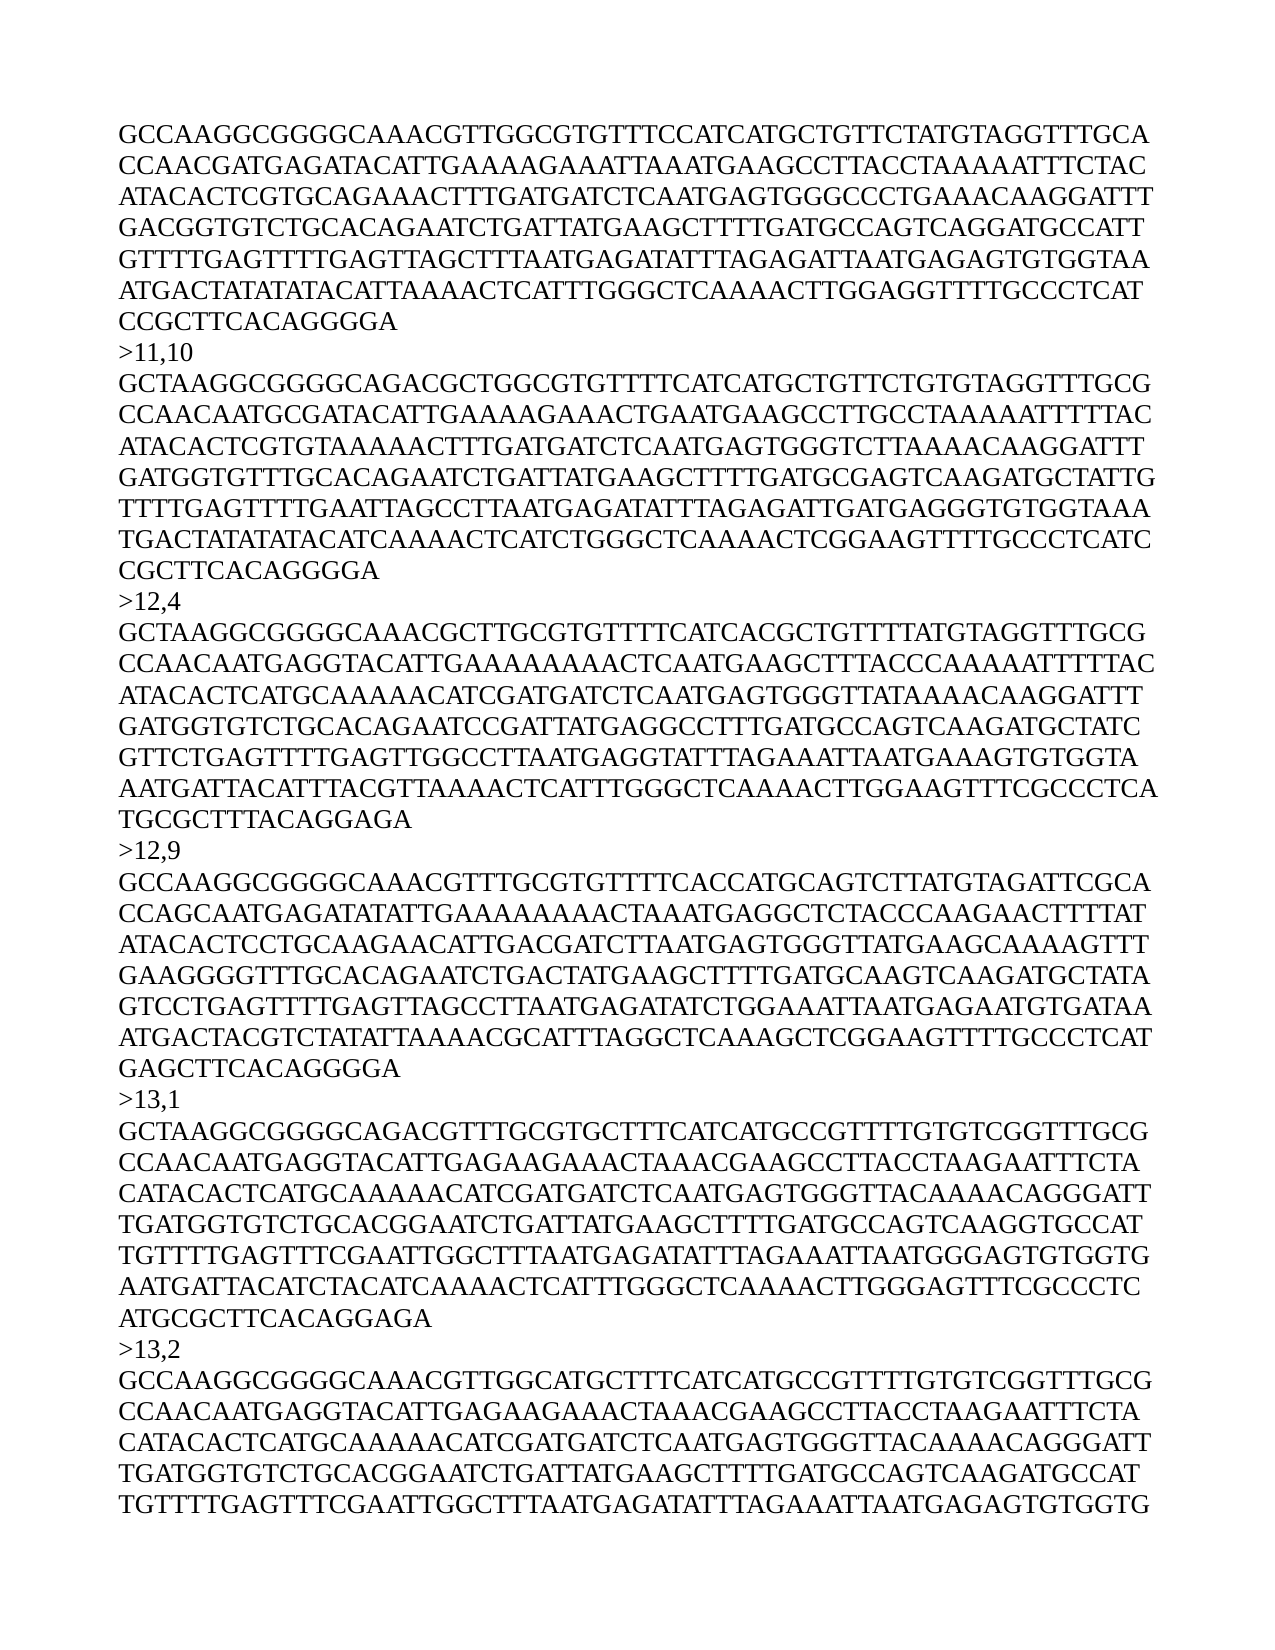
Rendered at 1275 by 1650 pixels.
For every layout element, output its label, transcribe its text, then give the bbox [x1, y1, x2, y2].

text GCTAAGGCGGGGCAGACGTTTGCGTGCTTTCATCATGCCGTTTTGTGTCGGTTTGCGCCAACAATGAGGTACATTGAGAAGAAACTAAACGAAGCCTTACCTAAGAATTTCTACATACACTCATGCAAAAACATCGATGATCTCAATGAGTGGGTTACAAAACAGGGATTTGATGGTGTCTGCACGGAATCTGATTATGAAGCTTTTGATGCCAGTCAAGGTGCCATTGTTTTGAGTTTCGAATTGGCTTTAATGAGATATTTAGAAATTAATGGGAGTGTGGTGAATGATTACATCTACATCAAAACTCATTTGGGCTCAAAACTTGGGAGTTTCGCCCTCATGCGCTTCACAGGAGA [118, 1115, 1157, 1333]
text >13,1 [118, 1084, 1157, 1115]
text GCCAAGGCGGGGCAAACGTTGGCATGCTTTCATCATGCCGTTTTGTGTCGGTTTGCGCCAACAATGAGGTACATTGAGAAGAAACTAAACGAAGCCTTACCTAAGAATTTCTACATACACTCATGCAAAAACATCGATGATCTCAATGAGTGGGTTACAAAACAGGGATTTGATGGTGTCTGCACGGAATCTGATTATGAAGCTTTTGATGCCAGTCAAGATGCCATTGTTTTGAGTTTCGAATTGGCTTTAATGAGATATTTAGAAATTAATGAGAGTGTGGTG [118, 1364, 1157, 1520]
text >12,4 [118, 585, 1157, 616]
text >13,2 [118, 1333, 1157, 1364]
text GCCAAGGCGGGGCAAACGTTGGCGTGTTTCCATCATGCTGTTCTATGTAGGTTTGCACCAACGATGAGATACATTGAAAAGAAATTAAATGAAGCCTTACCTAAAAATTTCTACATACACTCGTGCAGAAACTTTGATGATCTCAATGAGTGGGCCCTGAAACAAGGATTTGACGGTGTCTGCACAGAATCTGATTATGAAGCTTTTGATGCCAGTCAGGATGCCATTGTTTTGAGTTTTGAGTTAGCTTTAATGAGATATTTAGAGATTAATGAGAGTGTGGTAAATGACTATATATACATTAAAACTCATTTGGGCTCAAAACTTGGAGGTTTTGCCCTCATCCGCTTCACAGGGGA [118, 118, 1157, 336]
text >12,9 [118, 834, 1157, 866]
text GCTAAGGCGGGGCAAACGCTTGCGTGTTTTCATCACGCTGTTTTATGTAGGTTTGCGCCAACAATGAGGTACATTGAAAAAAAACTCAATGAAGCTTTACCCAAAAATTTTTACATACACTCATGCAAAAACATCGATGATCTCAATGAGTGGGTTATAAAACAAGGATTTGATGGTGTCTGCACAGAATCCGATTATGAGGCCTTTGATGCCAGTCAAGATGCTATCGTTCTGAGTTTTGAGTTGGCCTTAATGAGGTATTTAGAAATTAATGAAAGTGTGGTAAATGATTACATTTACGTTAAAACTCATTTGGGCTCAAAACTTGGAAGTTTCGCCCTCATGCGCTTTACAGGAGA [118, 616, 1157, 834]
text GCCAAGGCGGGGCAAACGTTTGCGTGTTTTCACCATGCAGTCTTATGTAGATTCGCACCAGCAATGAGATATATTGAAAAAAAACTAAATGAGGCTCTACCCAAGAACTTTTATATACACTCCTGCAAGAACATTGACGATCTTAATGAGTGGGTTATGAAGCAAAAGTTTGAAGGGGTTTGCACAGAATCTGACTATGAAGCTTTTGATGCAAGTCAAGATGCTATAGTCCTGAGTTTTGAGTTAGCCTTAATGAGATATCTGGAAATTAATGAGAATGTGATAAATGACTACGTCTATATTAAAACGCATTTAGGCTCAAAGCTCGGAAGTTTTGCCCTCATGAGCTTCACAGGGGA [118, 866, 1157, 1084]
text GCTAAGGCGGGGCAGACGCTGGCGTGTTTTCATCATGCTGTTCTGTGTAGGTTTGCGCCAACAATGCGATACATTGAAAAGAAACTGAATGAAGCCTTGCCTAAAAATTTTTACATACACTCGTGTAAAAACTTTGATGATCTCAATGAGTGGGTCTTAAAACAAGGATTTGATGGTGTTTGCACAGAATCTGATTATGAAGCTTTTGATGCGAGTCAAGATGCTATTGTTTTGAGTTTTGAATTAGCCTTAATGAGATATTTAGAGATTGATGAGGGTGTGGTAAATGACTATATATACATCAAAACTCATCTGGGCTCAAAACTCGGAAGTTTTGCCCTCATCCGCTTCACAGGGGA [118, 367, 1157, 585]
text >11,10 [118, 336, 1157, 367]
